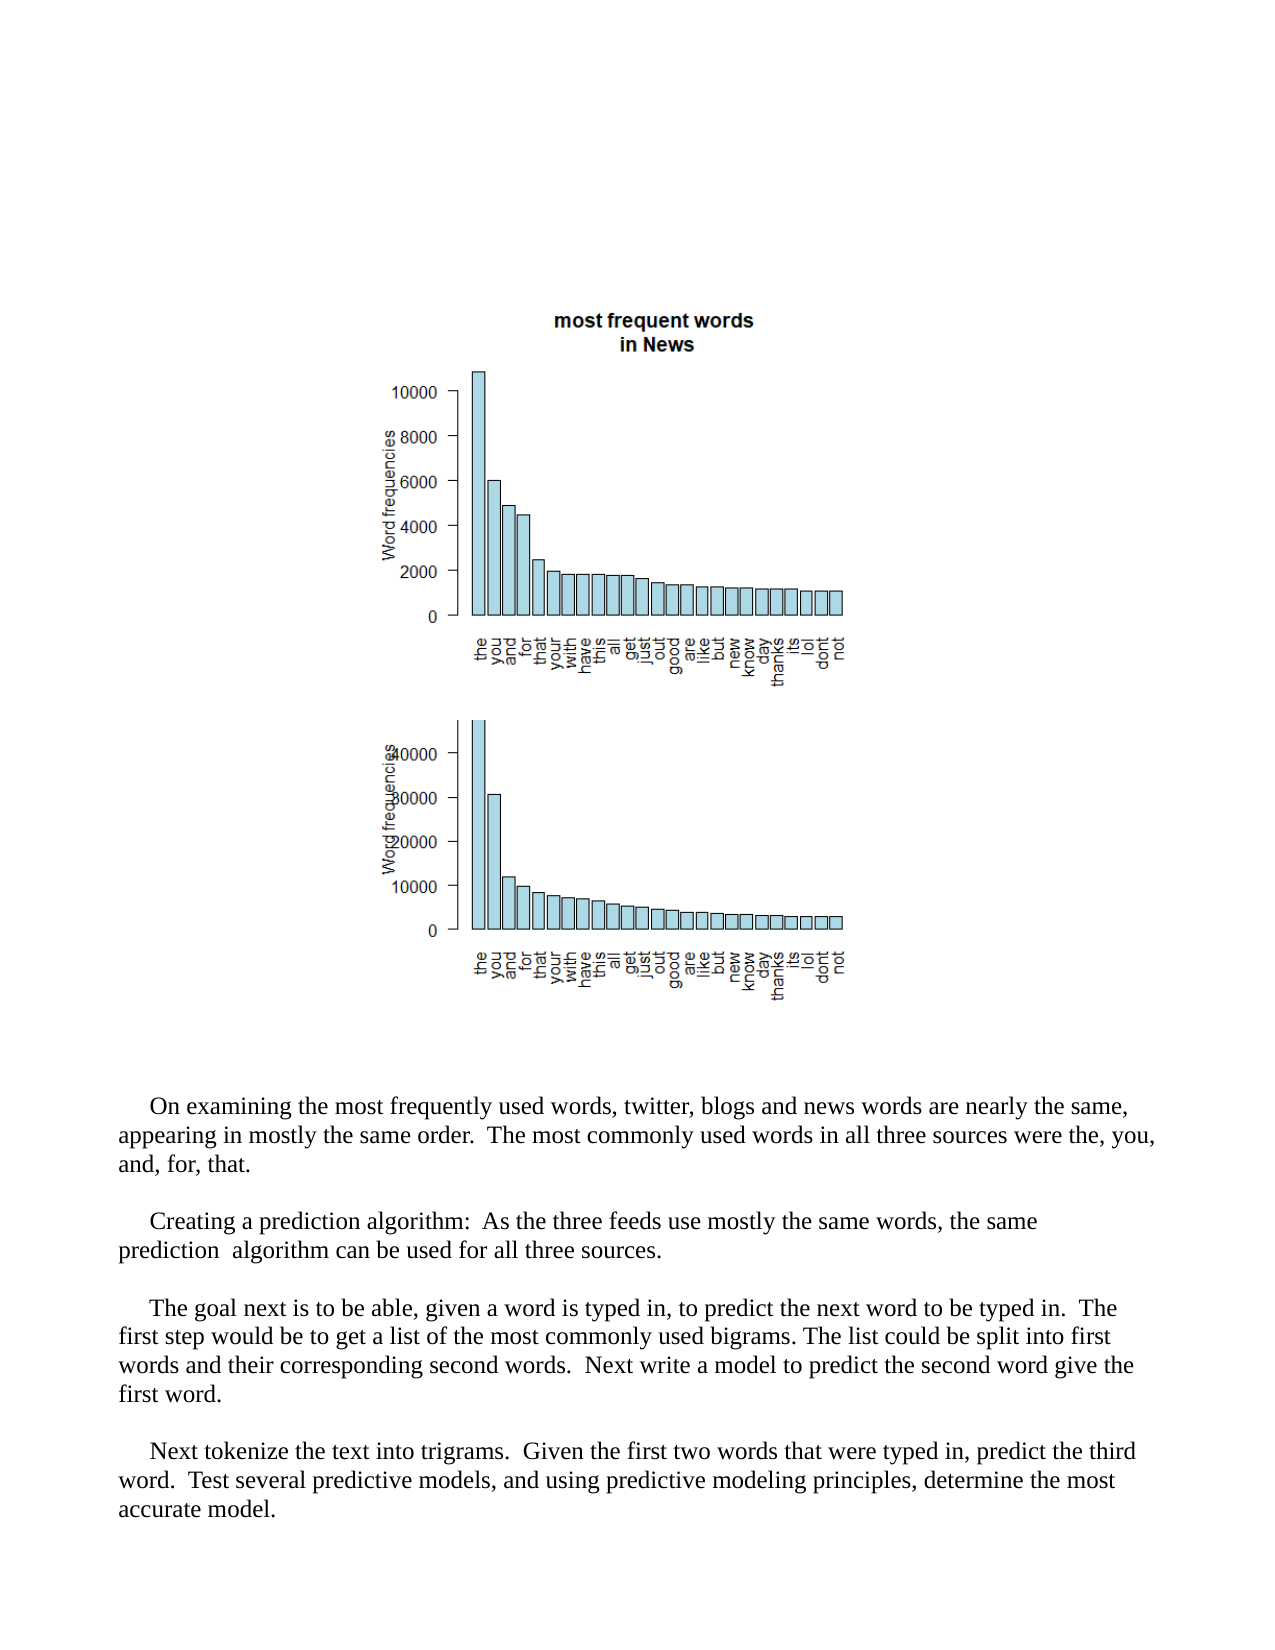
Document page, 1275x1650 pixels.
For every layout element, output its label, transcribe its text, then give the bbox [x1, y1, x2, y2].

text Next tokenize the text into trigrams. Given the first two words that were typed in, predict the third word. Test several predictive models, and using predictive modeling principles, determine the most accurate model. [118, 1436, 1157, 1523]
text On examining the most frequently used words, twitter, blogs and news words are nearly the same, appearing in mostly the same order. The most commonly used words in all three sources were the, you, and, for, that. [118, 1091, 1157, 1178]
picture [376, 290, 899, 1034]
text Creating a prediction algorithm: As the three feeds use mostly the same words, the same [118, 1206, 1157, 1235]
text prediction algorithm can be used for all three sources. [118, 1235, 1157, 1264]
text The goal next is to be able, given a word is typed in, to predict the next word to be typed in. The first step would be to get a list of the most commonly used bigrams. The list could be split into first words and their corresponding second words. Next write a model to predict the second word give the first word. [118, 1293, 1157, 1408]
